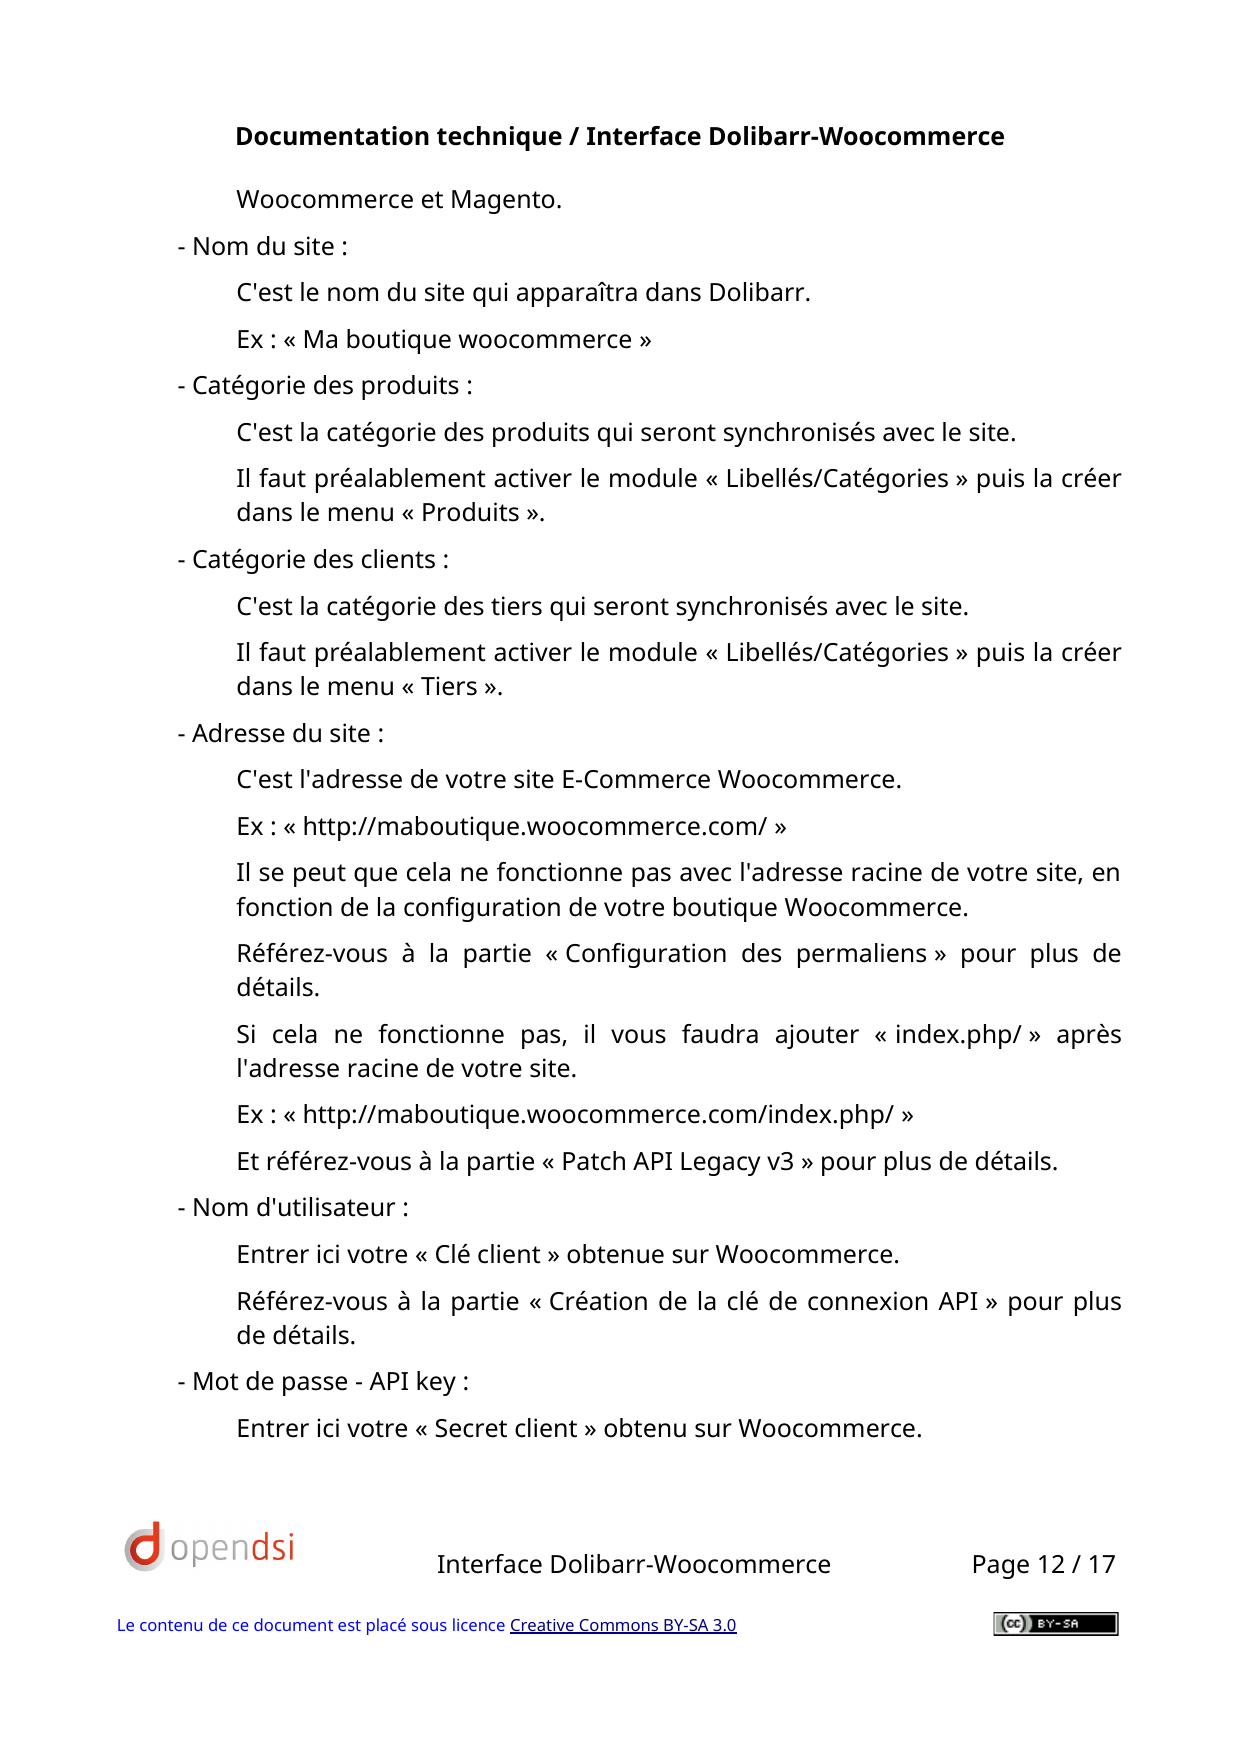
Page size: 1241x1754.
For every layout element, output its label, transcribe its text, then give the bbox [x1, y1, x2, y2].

text - Mot de passe - API key : [177, 1364, 1122, 1398]
text Ex : « http://maboutique.woocommerce.com/ » [236, 808, 1122, 843]
text C'est l'adresse de votre site E-Commerce Woocommerce. [236, 762, 1122, 796]
text Si cela ne fonctionne pas, il vous faudra ajouter « index.php/ » après l'adresse racine de votre site. [236, 1016, 1122, 1084]
text Woocommerce et Magento. [236, 182, 1122, 216]
picture [993, 1612, 1119, 1636]
text C'est la catégorie des produits qui seront synchronisés avec le site. [236, 414, 1122, 448]
text Et référez-vous à la partie « Patch API Legacy v3 » pour plus de détails. [236, 1143, 1122, 1178]
text Référez-vous à la partie « Création de la clé de connexion API » pour plus de détails. [236, 1283, 1122, 1351]
text - Nom du site : [177, 228, 1122, 262]
text Il se peut que cela ne fonctionne pas avec l'adresse racine de votre site, en fonction de la configuration de votre boutique Woocommerce. [236, 855, 1122, 923]
text - Nom d'utilisateur : [177, 1190, 1122, 1224]
text Il faut préalablement activer le module « Libellés/Catégories » puis la créer dans le menu « Tiers ». [236, 635, 1122, 703]
text - Catégorie des clients : [177, 542, 1122, 576]
text C'est la catégorie des tiers qui seront synchronisés avec le site. [236, 588, 1122, 622]
text Ex : « Ma boutique woocommerce » [236, 321, 1122, 355]
text Entrer ici votre « Secret client » obtenu sur Woocommerce. [236, 1410, 1122, 1444]
text Ex : « http://maboutique.woocommerce.com/index.php/ » [236, 1097, 1122, 1131]
text - Catégorie des produits : [177, 368, 1122, 402]
picture [123, 1519, 296, 1574]
text - Adresse du site : [177, 715, 1122, 749]
text Entrer ici votre « Clé client » obtenue sur Woocommerce. [236, 1237, 1122, 1271]
text Référez-vous à la partie « Configuration des permaliens » pour plus de détails. [236, 936, 1122, 1004]
text Il faut préalablement activer le module « Libellés/Catégories » puis la créer dans le menu « Produits ». [236, 461, 1122, 529]
text C'est le nom du site qui apparaîtra dans Dolibarr. [236, 275, 1122, 309]
